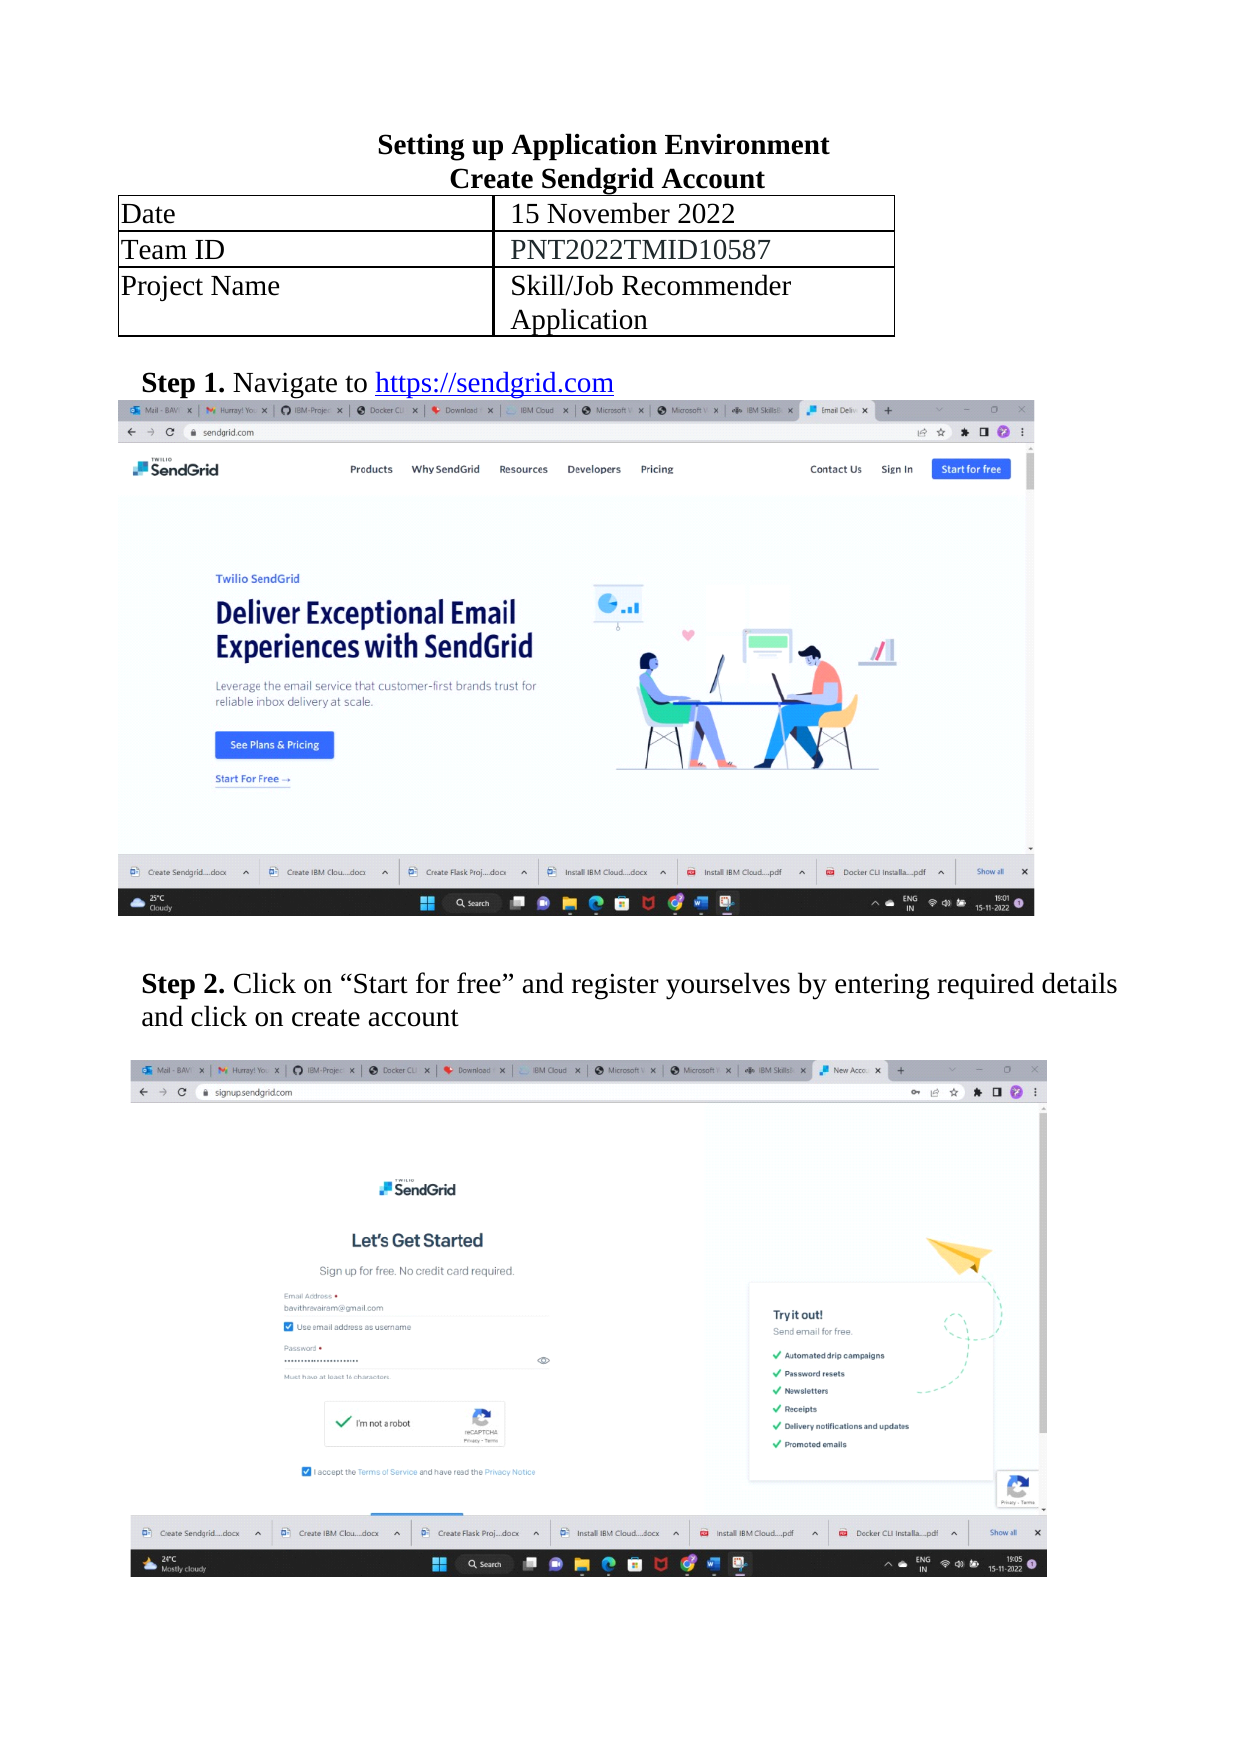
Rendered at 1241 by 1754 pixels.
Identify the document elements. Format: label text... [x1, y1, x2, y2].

table_header 15 November 2022 [495, 196, 894, 230]
text Setting up Application Environment Create Sendgrid Account [377, 127, 854, 194]
text Step 1. Navigate to https://sendgrid.com [141, 366, 1122, 399]
table_cell Team ID [119, 232, 492, 266]
table_cell Project Name [119, 268, 492, 335]
table_cell Skill/Job Recommender Application [495, 268, 894, 335]
table_header Date [119, 196, 492, 230]
text Step 2. Click on “Start for free” and register yourselves by entering required details and click on create account [141, 966, 1122, 1033]
table_cell PNT2022TMID10587 [495, 232, 894, 266]
